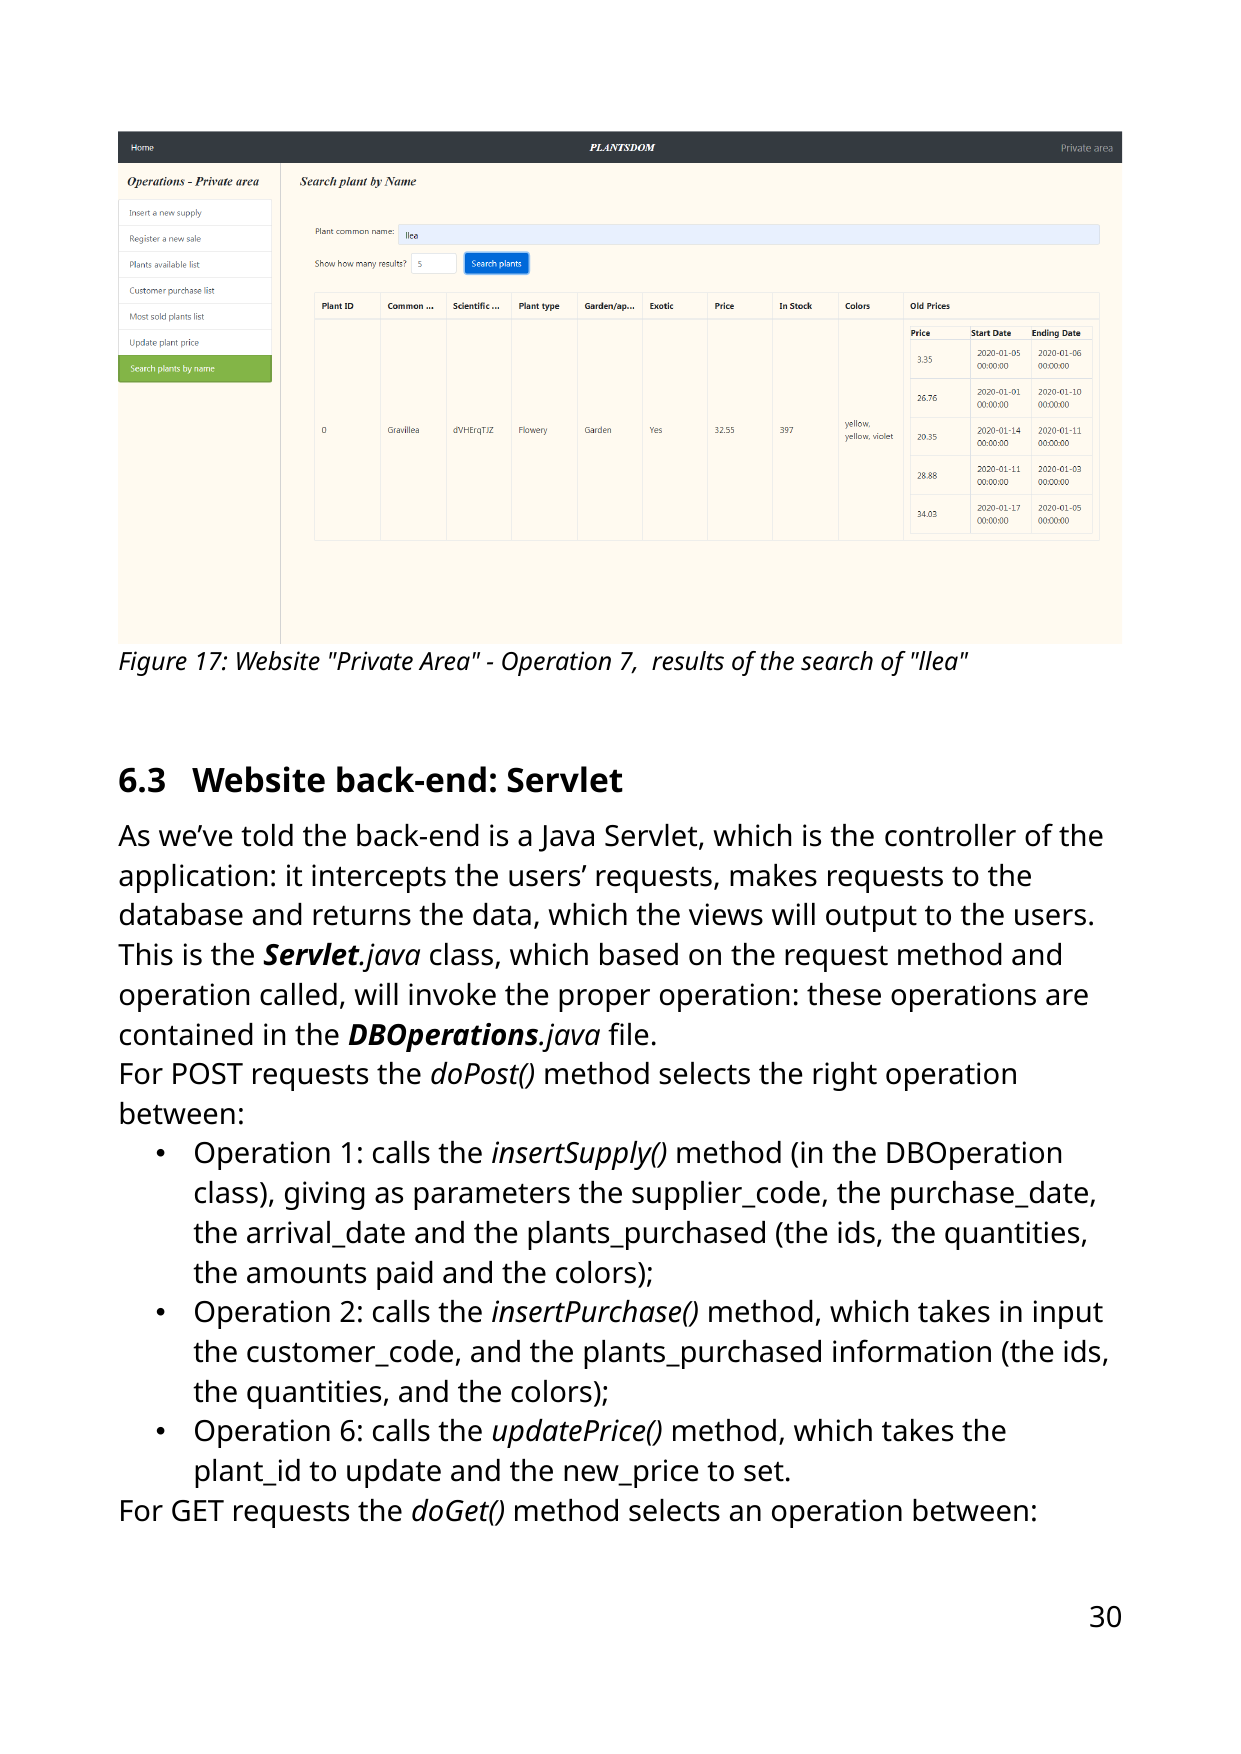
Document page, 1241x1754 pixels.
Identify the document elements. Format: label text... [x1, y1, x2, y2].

list Operation 1: calls the insertSupply() method (in the DBOperation class), giving as parameters the supplier_code, the purchase_date, the arrival_date and the plants_purchased (the ids, the quantities, the amounts paid and the colors); [156, 1133, 1122, 1292]
text This is the Servlet.java class, which based on the request method and operation called, will invoke the proper operation: these operations are contained in the DBOperations.java file. [118, 934, 1122, 1053]
text As we’ve told the back-end is a Java Servlet, which is the controller of the application: it intercepts the users’ requests, makes requests to the database and returns the data, which the views will output to the users. [118, 815, 1122, 934]
text For GET requests the doGet() method selects an operation between: [118, 1490, 1122, 1530]
list Operation 2: calls the insertPurchase() method, which takes in input the customer_code, and the plants_purchased information (the ids, the quantities, and the colors); [156, 1292, 1122, 1411]
list Operation 6: calls the updatePrice() method, which takes the plant_id to update and the new_price to set. [156, 1411, 1122, 1490]
text For POST requests the doPost() method selects the right operation between: [118, 1053, 1122, 1133]
subtitle Website back-end: Servlet [118, 757, 1122, 803]
text Figure 17: Website "Private Area" - Operation 7, results of the search of "llea" [118, 644, 1122, 678]
picture [118, 130, 1123, 644]
